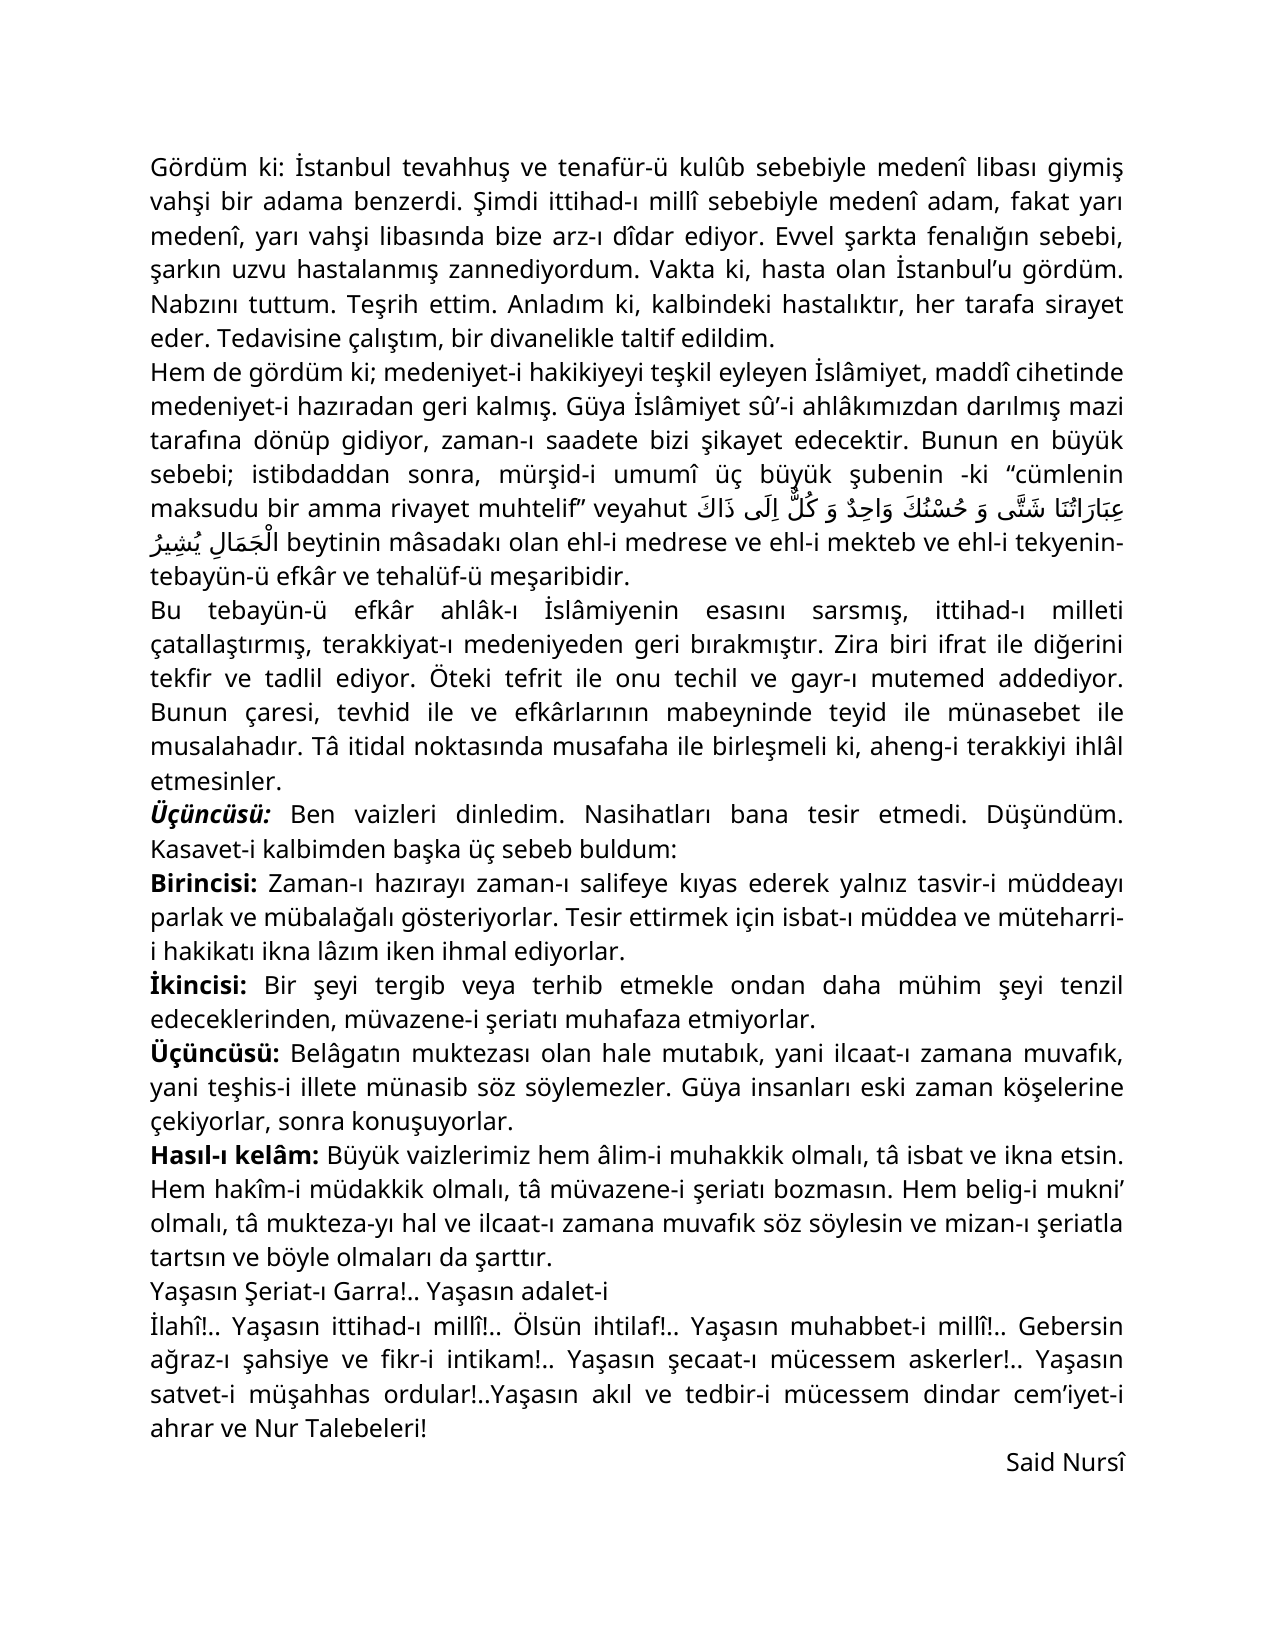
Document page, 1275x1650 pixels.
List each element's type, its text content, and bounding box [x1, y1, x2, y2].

text Birincisi: Zaman-ı hazırayı zaman-ı salifeye kıyas ederek yalnız tasvir-i müddeayı parlak ve mübalağalı gösteriyorlar. Tesir ettirmek için isbat-ı müddea ve müteharri-i hakikatı ikna lâzım iken ihmal ediyorlar. [150, 865, 1125, 967]
text Hem de gördüm ki; medeniyet-i hakikiyeyi teşkil eyleyen İslâmiyet, maddî cihetinde medeniyet-i hazıradan geri kalmış. Güya İslâmiyet sû’-i ahlâkımızdan darılmış mazi tarafına dönüp gidiyor, zaman-ı saadete bizi şikayet edecektir. Bunun en büyük sebebi; istibdaddan sonra, mürşid-i umumî üç büyük şubenin -ki “cümlenin maksudu bir amma rivayet muhtelif” veyahut عِبَارَاتُنَا شَتَّى وَ حُسْنُكَ وَاحِدٌ وَ كُلٌّ اِلَى ذَاكَ الْجَمَالِ يُشِيرُ beytinin mâsadakı olan ehl-i medrese ve ehl-i mekteb ve ehl-i tekyenin- tebayün-ü efkâr ve tehalüf-ü meşaribidir. [150, 354, 1125, 593]
text Hasıl-ı kelâm: Büyük vaizlerimiz hem âlim-i muhakkik olmalı, tâ isbat ve ikna etsin. Hem hakîm-i müdakkik olmalı, tâ müvazene-i şeriatı bozmasın. Hem belig-i mukni’ olmalı, tâ mukteza-yı hal ve ilcaat-ı zamana muvafık söz söylesin ve mizan-ı şeriatla tartsın ve böyle olmaları da şarttır. [150, 1138, 1125, 1274]
text Said Nursî [150, 1444, 1125, 1478]
text Üçüncüsü: Ben vaizleri dinledim. Nasihatları bana tesir etmedi. Düşündüm. Kasavet-i kalbimden başka üç sebeb buldum: [150, 797, 1125, 865]
text Gördüm ki: İstanbul tevahhuş ve tenafür-ü kulûb sebebiyle medenî libası giymiş vahşi bir adama benzerdi. Şimdi ittihad-ı millî sebebiyle medenî adam, fakat yarı medenî, yarı vahşi libasında bize arz-ı dîdar ediyor. Evvel şarkta fenalığın sebebi, şarkın uzvu hastalanmış zannediyordum. Vakta ki, hasta olan İstanbul’u gördüm. Nabzını tuttum. Teşrih ettim. Anladım ki, kalbindeki hastalıktır, her tarafa sirayet eder. Tedavisine çalıştım, bir divanelikle taltif edildim. [150, 150, 1125, 354]
text Üçüncüsü: Belâgatın muktezası olan hale mutabık, yani ilcaat-ı zamana muvafık, yani teşhis-i illete münasib söz söylemezler. Güya insanları eski zaman köşelerine çekiyorlar, sonra konuşuyorlar. [150, 1036, 1125, 1138]
text İlahî!.. Yaşasın ittihad-ı millî!.. Ölsün ihtilaf!.. Yaşasın muhabbet-i millî!.. Gebersin ağraz-ı şahsiye ve fikr-i intikam!.. Yaşasın şecaat-ı mücessem askerler!.. Yaşasın satvet-i müşahhas ordular!..Yaşasın akıl ve tedbir-i mücessem dindar cem’iyet-i ahrar ve Nur Talebeleri! [150, 1308, 1125, 1444]
text Bu tebayün-ü efkâr ahlâk-ı İslâmiyenin esasını sarsmış, ittihad-ı milleti çatallaştırmış, terakkiyat-ı medeniyeden geri bırakmıştır. Zira biri ifrat ile diğerini tekfir ve tadlil ediyor. Öteki tefrit ile onu techil ve gayr-ı mutemed addediyor. Bunun çaresi, tevhid ile ve efkârlarının mabeyninde teyid ile münasebet ile musalahadır. Tâ itidal noktasında musafaha ile birleşmeli ki, aheng-i terakkiyi ihlâl etmesinler. [150, 593, 1125, 797]
text İkincisi: Bir şeyi tergib veya terhib etmekle ondan daha mühim şeyi tenzil edeceklerinden, müvazene-i şeriatı muhafaza etmiyorlar. [150, 967, 1125, 1036]
text Yaşasın Şeriat-ı Garra!.. Yaşasın adalet-i [150, 1274, 1125, 1308]
